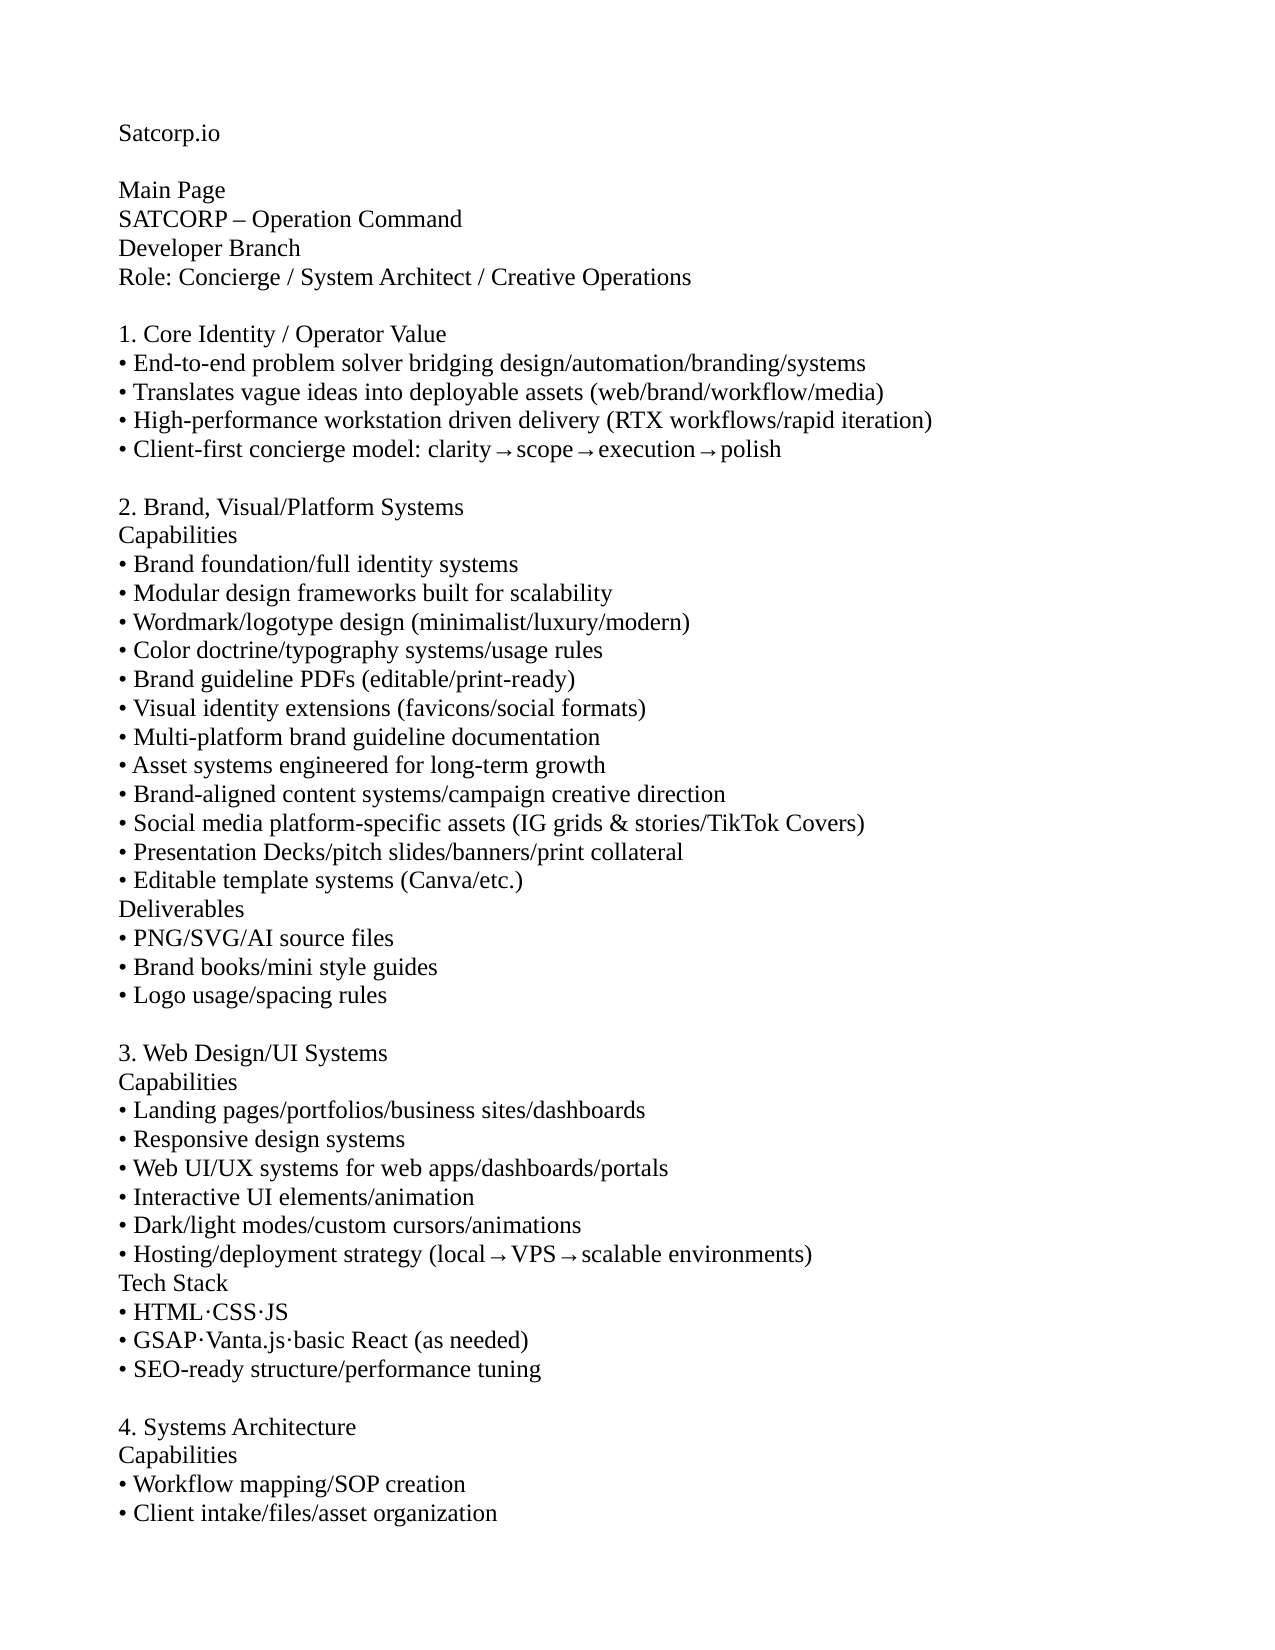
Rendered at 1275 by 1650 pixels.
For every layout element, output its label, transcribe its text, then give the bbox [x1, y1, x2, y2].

text Satcorp.io Main Page SATCORP – Operation Command [118, 118, 1157, 233]
text • PNG/SVG/AI source files [118, 923, 1157, 952]
text • Web UI/UX systems for web apps/dashboards/portals [118, 1153, 1157, 1182]
text Capabilities [118, 521, 1157, 549]
text • GSAP·Vanta.js·basic React (as needed) [118, 1326, 1157, 1354]
text • Color doctrine/typography systems/usage rules [118, 636, 1157, 664]
text • Dark/light modes/custom cursors/animations [118, 1211, 1157, 1239]
text • Landing pages/portfolios/business sites/dashboards [118, 1096, 1157, 1124]
text • Asset systems engineered for long-term growth [118, 751, 1157, 779]
text • Wordmark/logotype design (minimalist/luxury/modern) [118, 607, 1157, 636]
text • End-to-end problem solver bridging design/automation/branding/systems [118, 348, 1157, 377]
text • Visual identity extensions (favicons/social formats) [118, 693, 1157, 722]
text • Workflow mapping/SOP creation [118, 1469, 1157, 1498]
text • Editable template systems (Canva/etc.) [118, 866, 1157, 894]
text Role: Concierge / System Architect / Creative Operations [118, 262, 1157, 291]
text • Presentation Decks/pitch slides/banners/print collateral [118, 837, 1157, 866]
text • Client-first concierge model: clarity→scope→execution→polish [118, 434, 1157, 463]
text • Brand books/mini style guides [118, 952, 1157, 981]
text 4. Systems Architecture [118, 1412, 1157, 1441]
text • Interactive UI elements/animation [118, 1182, 1157, 1211]
text 3. Web Design/UI Systems [118, 1038, 1157, 1067]
text • Client intake/files/asset organization [118, 1498, 1157, 1527]
text 2. Brand, Visual/Platform Systems [118, 492, 1157, 521]
text Developer Branch [118, 233, 1157, 262]
text Capabilities [118, 1067, 1157, 1096]
text • Social media platform-specific assets (IG grids & stories/TikTok Covers) [118, 808, 1157, 837]
text • High-performance workstation driven delivery (RTX workflows/rapid iteration) [118, 406, 1157, 434]
text • Brand foundation/full identity systems [118, 549, 1157, 578]
text Tech Stack [118, 1268, 1157, 1297]
text • SEO-ready structure/performance tuning [118, 1354, 1157, 1383]
text • Logo usage/spacing rules [118, 981, 1157, 1009]
text Deliverables [118, 894, 1157, 923]
text • Brand guideline PDFs (editable/print-ready) [118, 664, 1157, 693]
text 1. Core Identity / Operator Value [118, 319, 1157, 348]
text • HTML·CSS·JS [118, 1297, 1157, 1326]
text • Multi-platform brand guideline documentation [118, 722, 1157, 751]
text • Brand-aligned content systems/campaign creative direction [118, 779, 1157, 808]
text • Modular design frameworks built for scalability [118, 578, 1157, 607]
text • Hosting/deployment strategy (local→VPS→scalable environments) [118, 1239, 1157, 1268]
text Capabilities [118, 1441, 1157, 1469]
text • Responsive design systems [118, 1124, 1157, 1153]
text • Translates vague ideas into deployable assets (web/brand/workflow/media) [118, 377, 1157, 406]
